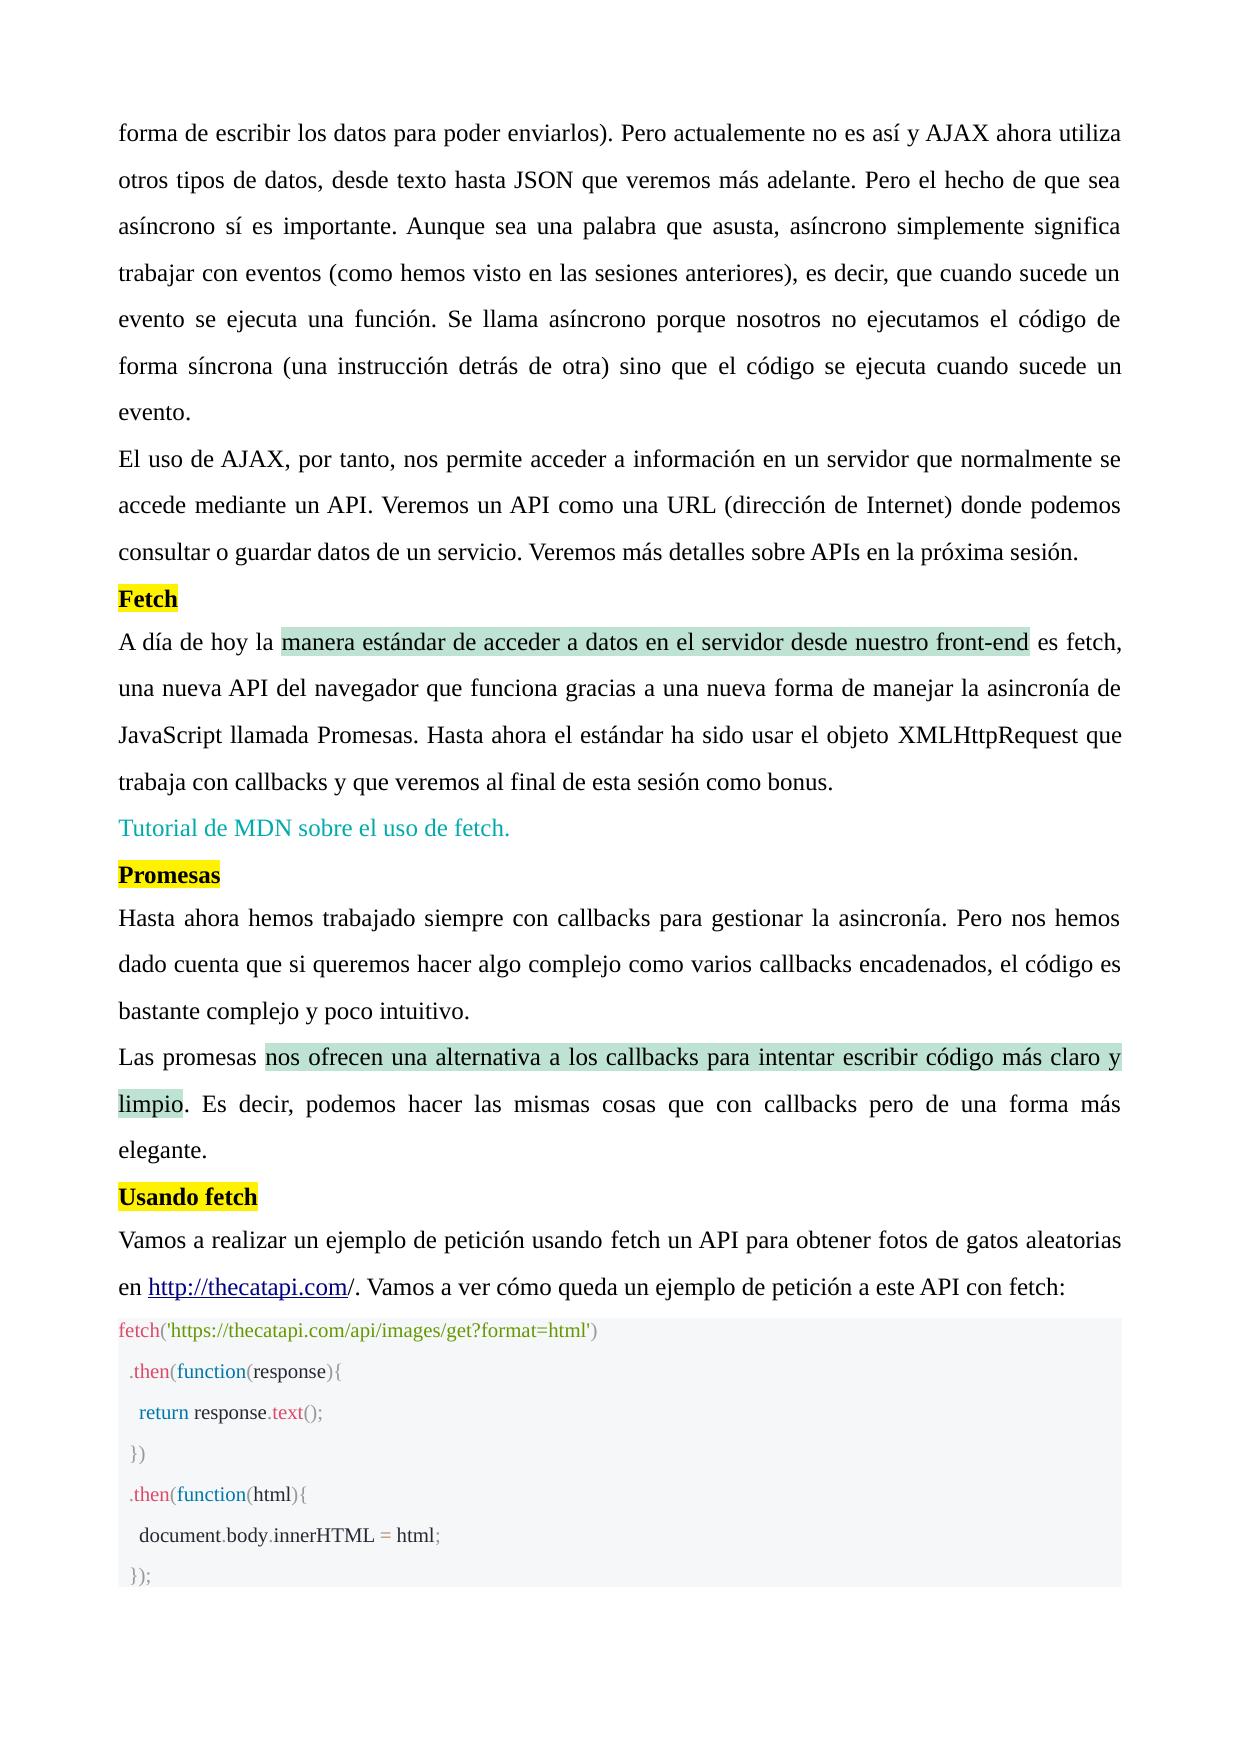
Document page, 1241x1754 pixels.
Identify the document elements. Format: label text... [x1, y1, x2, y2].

picture [179, 1409, 185, 1417]
text }); [118, 1563, 1122, 1587]
subtitle Usando fetch [118, 1182, 1122, 1211]
text Tutorial de MDN sobre el uso de fetch. [118, 813, 1122, 842]
text fetch('https://thecatapi.com/api/images/get?format=html') [118, 1318, 1122, 1342]
text document.body.innerHTML = html; [118, 1523, 1122, 1547]
subtitle Fetch [118, 584, 1122, 612]
text A día de hoy la manera estándar de acceder a datos en el servidor desde nuestro front-end es fetch, una nueva API del navegador que funciona gracias a una nueva forma de manejar la asincronía de JavaScript llamada Promesas. Hasta ahora el estándar ha sido usar el objeto XMLHttpRequest que trabaja con callbacks y que veremos al final de esta sesión como bonus. [118, 627, 1122, 795]
text .then(function(response){ [118, 1359, 1122, 1383]
picture [181, 1491, 186, 1499]
text }) [118, 1441, 1122, 1465]
text Vamos a realizar un ejemplo de petición usando fetch un API para obtener fotos de gatos aleatorias en http://thecatapi.com/. Vamos a ver cómo queda un ejemplo de petición a este API con fetch: [118, 1225, 1122, 1301]
picture [181, 1368, 186, 1376]
subtitle Promesas [118, 860, 1122, 888]
text Hasta ahora hemos trabajado siempre con callbacks para gestionar la asincronía. Pero nos hemos dado cuenta que si queremos hacer algo complejo como varios callbacks encadenados, el código es bastante complejo y poco intuitivo. [118, 903, 1122, 1025]
text El uso de AJAX, por tanto, nos permite acceder a información en un servidor que normalmente se accede mediante un API. Veremos un API como una URL (dirección de Internet) donde podemos consultar o guardar datos de un servicio. Veremos más detalles sobre APIs en la próxima sesión. [118, 444, 1122, 566]
text forma de escribir los datos para poder enviarlos). Pero actualemente no es así y AJAX ahora utiliza otros tipos de datos, desde texto hasta JSON que veremos más adelante. Pero el hecho de que sea asíncrono sí es importante. Aunque sea una palabra que asusta, asíncrono simplemente significa trabajar con eventos (como hemos visto en las sesiones anteriores), es decir, que cuando sucede un evento se ejecuta una función. Se llama asíncrono porque nosotros no ejecutamos el código de forma síncrona (una instrucción detrás de otra) sino que el código se ejecuta cuando sucede un evento. [118, 118, 1122, 426]
text Las promesas nos ofrecen una alternativa a los callbacks para intentar escribir código más claro y limpio. Es decir, podemos hacer las mismas cosas que con callbacks pero de una forma más elegante. [118, 1042, 1122, 1164]
text .then(function(html){ [118, 1482, 1122, 1506]
text return response.text(); [118, 1400, 1122, 1424]
